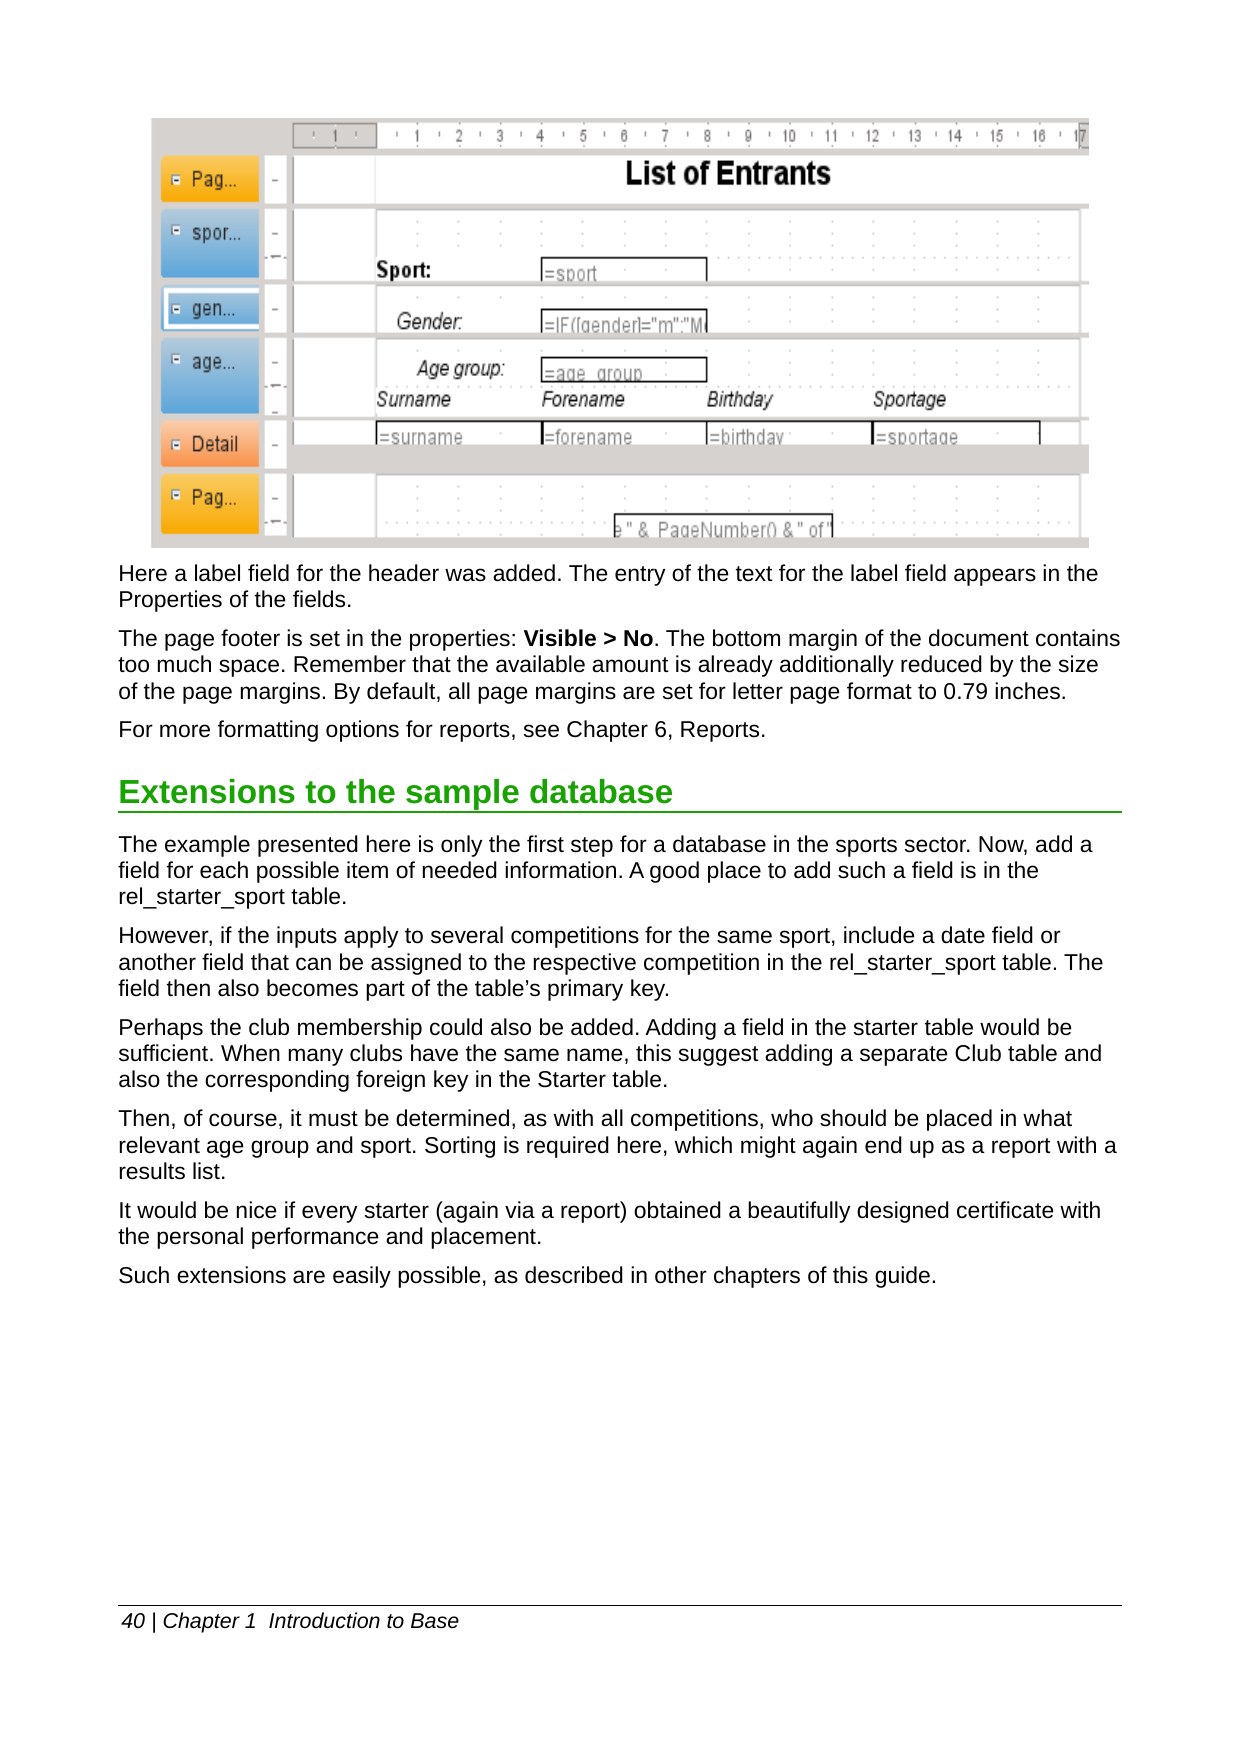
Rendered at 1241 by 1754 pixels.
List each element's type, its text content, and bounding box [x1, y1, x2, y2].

text The page footer is set in the properties: Visible > No. The bottom margin of the document contains too much space. Remember that the available amount is already additionally reduced by the size of the page margins. By default, all page margins are set for letter page format to 0.79 inches. [118, 625, 1122, 704]
text However, if the inputs apply to several competitions for the same sport, include a date field or another field that can be assigned to the respective competition in the rel_starter_sport table. The field then also becomes part of the table’s primary key. [118, 922, 1122, 1001]
text It would be nice if every starter (again via a report) obtained a beautifully designed certificate with the personal performance and placement. [118, 1197, 1122, 1249]
text Then, of course, it must be determined, as with all competitions, who should be placed in what relevant age group and sport. Sorting is required here, which might again end up as a report with a results list. [118, 1105, 1122, 1184]
text Such extensions are easily possible, as described in other chapters of this guide. [118, 1262, 1122, 1288]
text For more formatting options for reports, see Chapter 6, Reports. [118, 716, 1122, 743]
subtitle Extensions to the sample database [118, 772, 1122, 811]
text The example presented here is only the first step for a database in the sports sector. Now, add a field for each possible item of needed information. A good place to add such a field is in the rel_starter_sport table. [118, 831, 1122, 909]
picture [151, 118, 1089, 548]
text Perhaps the club membership could also be added. Adding a field in the starter table would be sufficient. When many clubs have the same name, this suggest adding a separate Club table and also the corresponding foreign key in the Starter table. [118, 1014, 1122, 1093]
text Here a label field for the header was added. The entry of the text for the label field appears in the Properties of the fields. [118, 560, 1122, 612]
